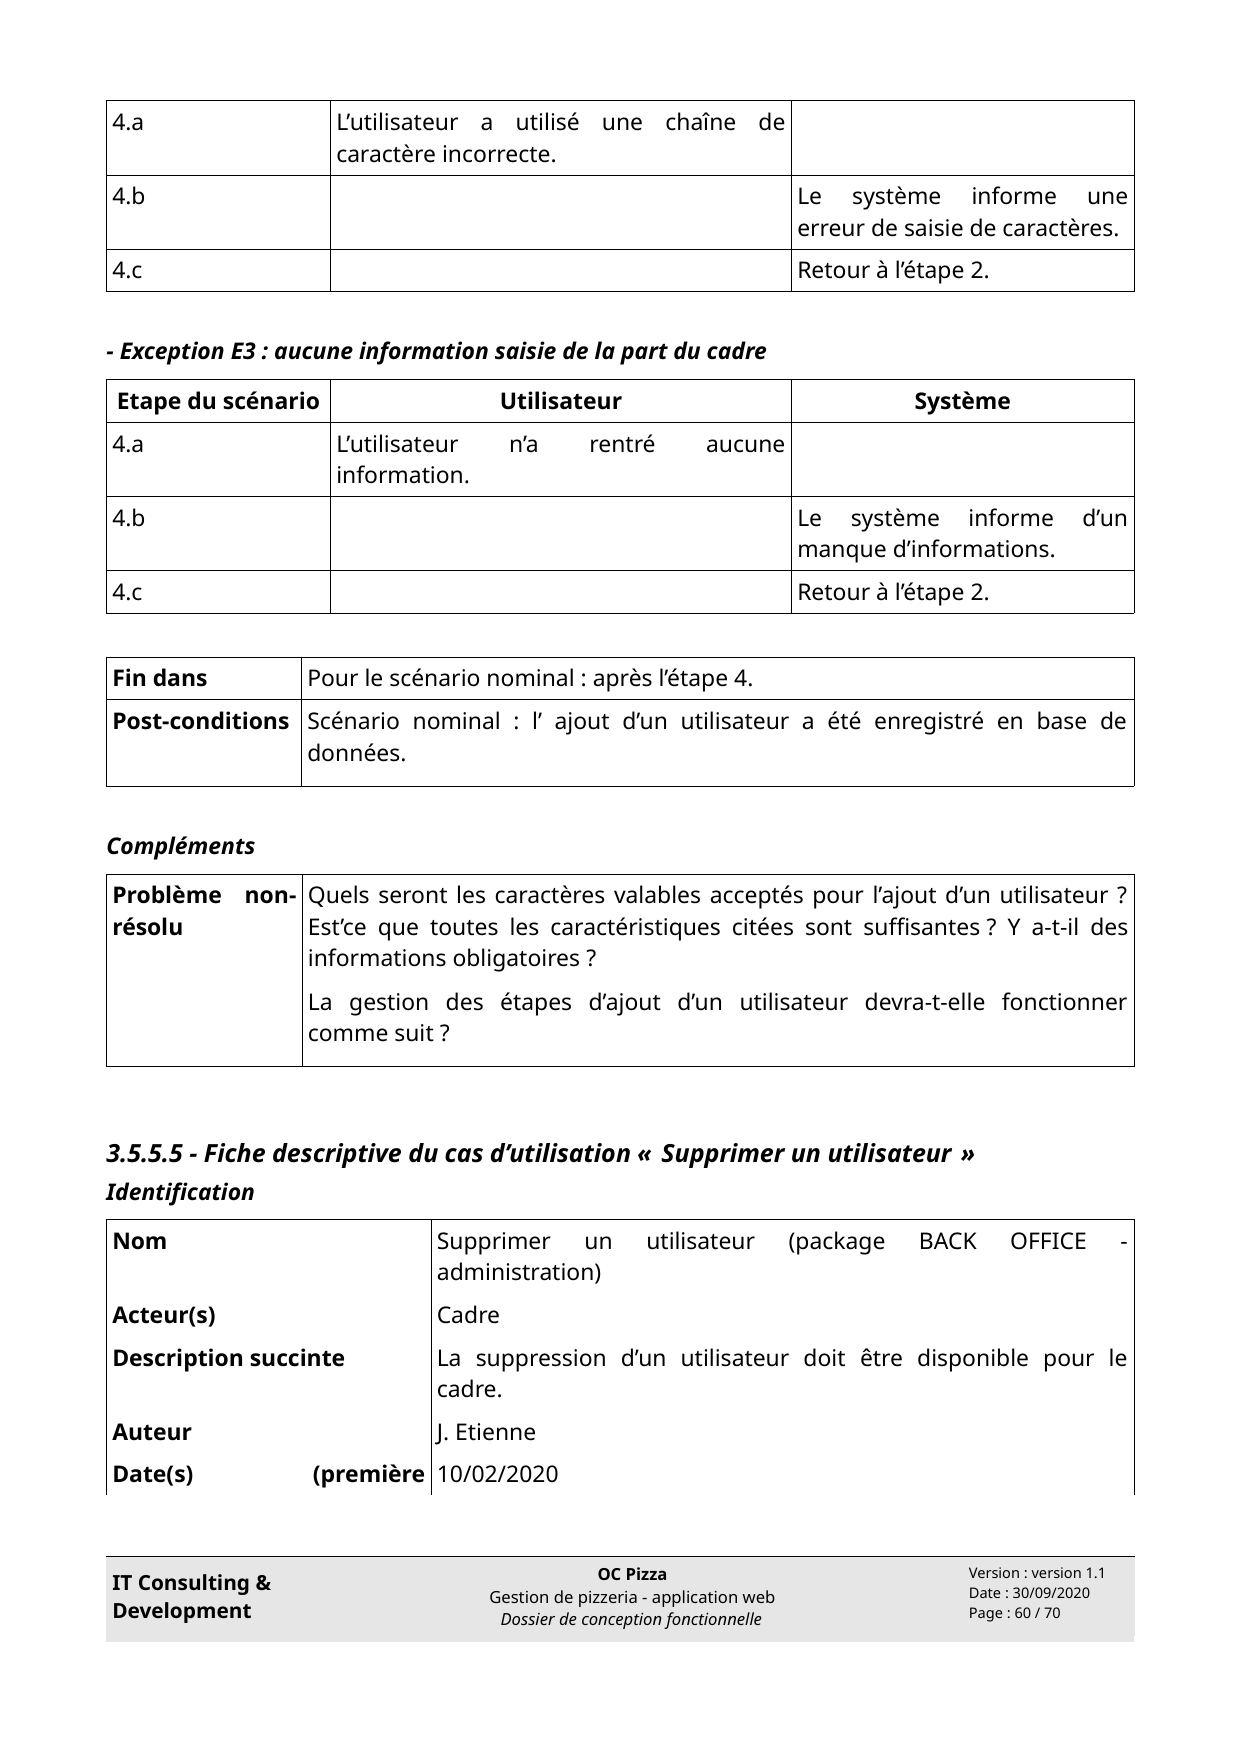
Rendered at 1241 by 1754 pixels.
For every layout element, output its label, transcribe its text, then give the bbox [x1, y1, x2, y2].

table_cell L’utilisateur n’a rentré aucune information. [331, 423, 791, 496]
table_cell L’utilisateur a utilisé une chaîne de caractère incorrecte. [331, 101, 791, 174]
table_cell 4.b [107, 497, 330, 570]
table_cell 10/02/2020 [432, 1453, 1134, 1495]
text - Exception E3 : aucune information saisie de la part du cadre [106, 335, 1134, 366]
table_cell Description succinte [107, 1336, 431, 1410]
table_cell 4.c [107, 571, 330, 613]
table_header Problème non-résolu [107, 875, 302, 1066]
table_cell La suppression d’un utilisateur doit être disponible pour le cadre. [432, 1336, 1134, 1410]
table_cell [331, 497, 791, 570]
table_header Etape du scénario [107, 380, 330, 422]
table_cell Cadre [432, 1293, 1134, 1336]
table_cell [792, 423, 1134, 496]
table_cell Acteur(s) [107, 1293, 431, 1336]
table_header Système [792, 380, 1134, 422]
table_cell [331, 571, 791, 613]
table_cell J. Etienne [432, 1410, 1134, 1453]
table_cell Auteur [107, 1410, 431, 1453]
table_cell Retour à l’étape 2. [792, 571, 1134, 613]
table_cell Le système informe une erreur de saisie de caractères. [792, 176, 1134, 248]
table_header Fin dans [107, 658, 301, 699]
text Identification [106, 1176, 1134, 1207]
table_cell [331, 250, 791, 291]
table_cell [331, 176, 791, 248]
table_header Supprimer un utilisateur (package BACK OFFICE - administration) [432, 1220, 1134, 1293]
table_header Pour le scénario nominal : après l’étape 4. [302, 658, 1134, 699]
subtitle Fiche descriptive du cas d’utilisation « Supprimer un utilisateur » [106, 1135, 1134, 1169]
table_cell 4.a [107, 101, 330, 174]
table_cell 4.b [107, 176, 330, 248]
table_cell Post-conditions [107, 700, 301, 786]
table_cell 4.c [107, 250, 330, 291]
table_header Utilisateur [331, 380, 791, 422]
table_cell Le système informe d’un manque d’informations. [792, 497, 1134, 570]
table_cell 4.a [107, 423, 330, 496]
table_header Quels seront les caractères valables acceptés pour l’ajout d’un utilisateur ? Est’ce que toutes les caractéristiques citées sont suffisantes ? Y a-t-il des informations obligatoires ? La gestion des étapes d’ajout d’un utilisateur devra-t-elle fonctionner comme suit ? [303, 875, 1134, 1066]
table_cell Date(s) (première [107, 1453, 431, 1495]
table_cell [792, 101, 1134, 174]
table_cell Scénario nominal : l’ ajout d’un utilisateur a été enregistré en base de données. [302, 700, 1134, 786]
table_header Nom [107, 1220, 431, 1293]
table_cell Retour à l’étape 2. [792, 250, 1134, 291]
text Compléments [106, 830, 1134, 861]
